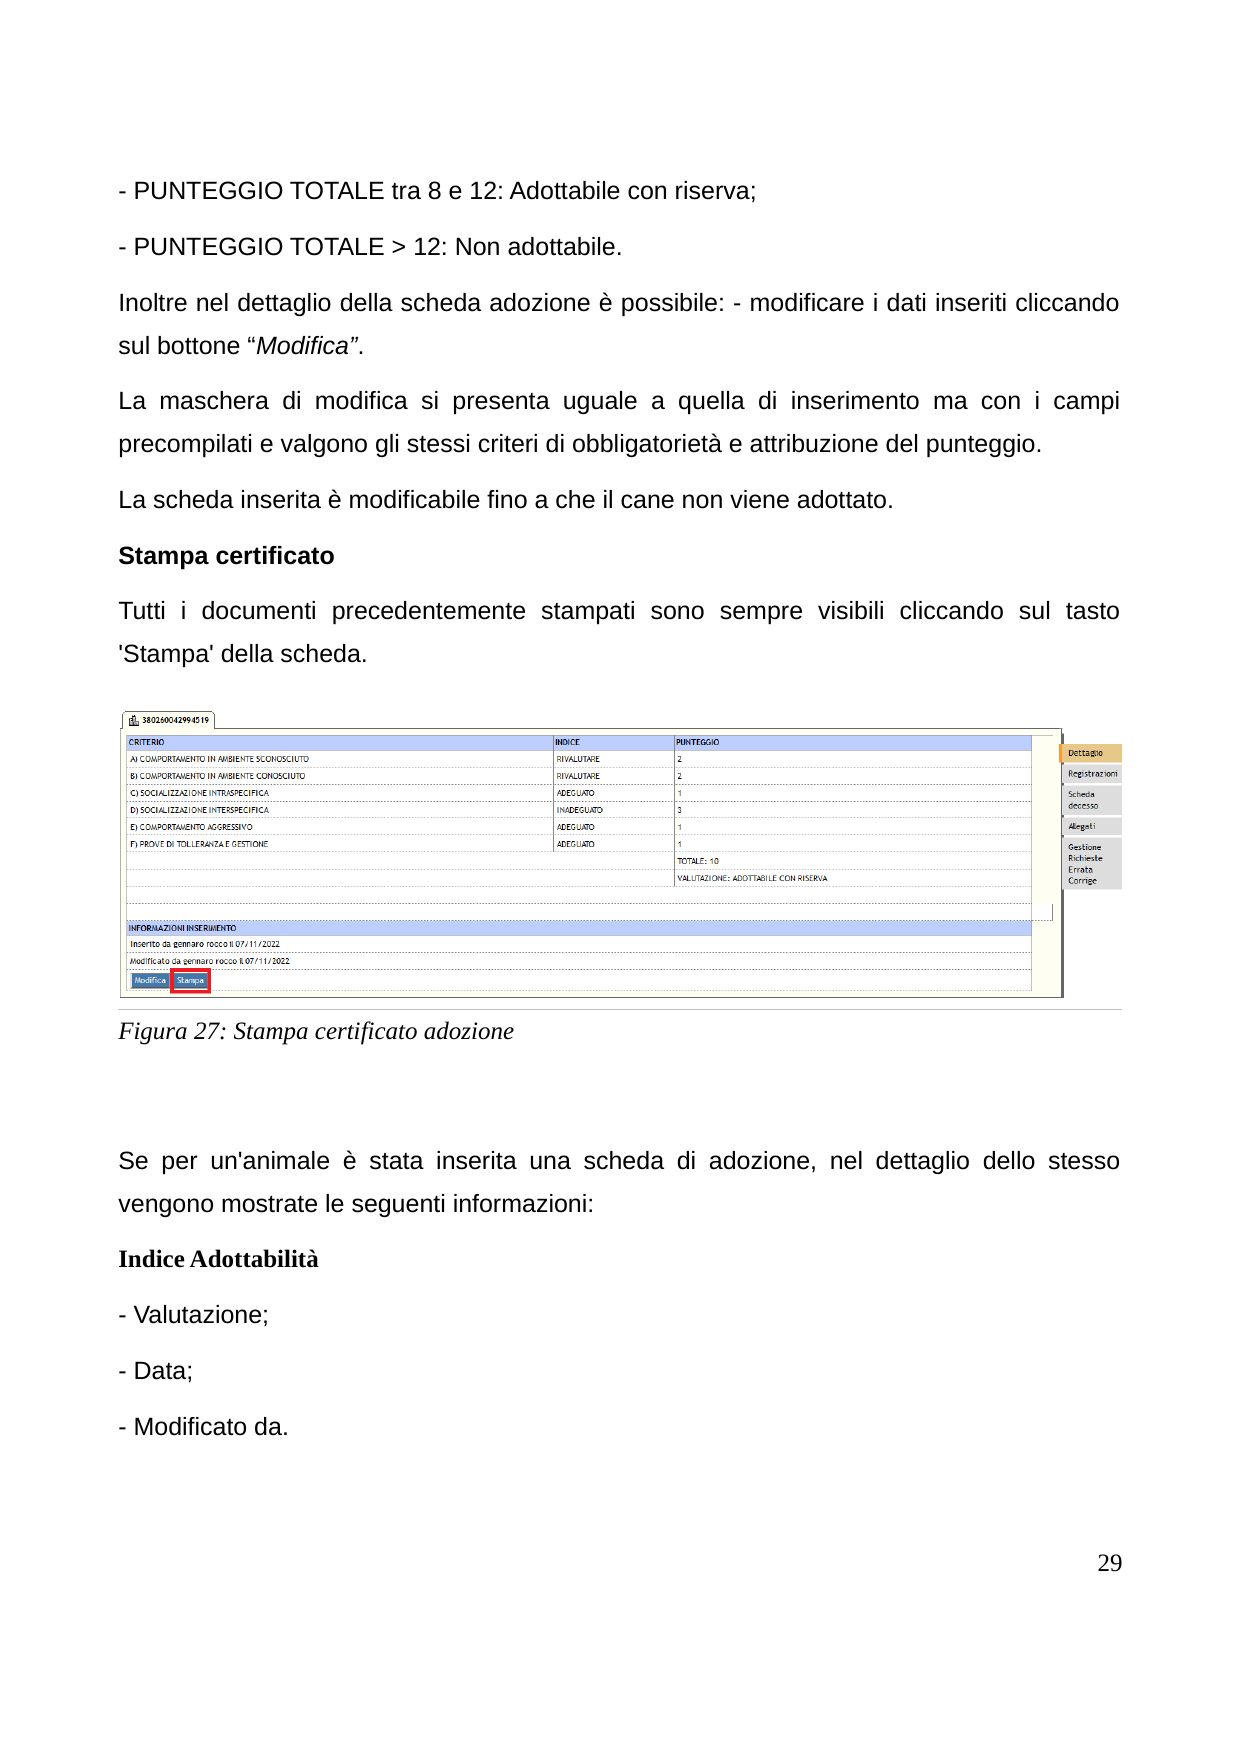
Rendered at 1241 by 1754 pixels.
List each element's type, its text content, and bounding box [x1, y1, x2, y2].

text Indice Adottabilità [118, 1244, 1122, 1273]
text - PUNTEGGIO TOTALE > 12: Non adottabile. [118, 232, 1122, 261]
text La scheda inserita è modificabile fino a che il cane non viene adottato. [118, 485, 1122, 514]
text Stampa certificato [118, 541, 1122, 569]
picture [118, 707, 1123, 1017]
text [118, 695, 1122, 707]
text Figura 27: Stampa certificato adozione [118, 1017, 1122, 1045]
text - Data; [118, 1356, 1122, 1384]
text - PUNTEGGIO TOTALE tra 8 e 12: Adottabile con riserva; [118, 176, 1122, 205]
text Tutti i documenti precedentemente stampati sono sempre visibili cliccando sul tasto 'Stampa' della scheda. [118, 596, 1122, 668]
text Se per un'animale è stata inserita una scheda di adozione, nel dettaglio dello stesso vengono mostrate le seguenti informazioni: [118, 1045, 1122, 1218]
text Inoltre nel dettaglio della scheda adozione è possibile: - modificare i dati inseriti cliccando sul bottone “Modifica”. [118, 288, 1122, 359]
text La maschera di modifica si presenta uguale a quella di inserimento ma con i campi precompilati e valgono gli stessi criteri di obbligatorietà e attribuzione del punteggio. [118, 386, 1122, 458]
text - Modificato da. [118, 1411, 1122, 1440]
text - Valutazione; [118, 1300, 1122, 1329]
